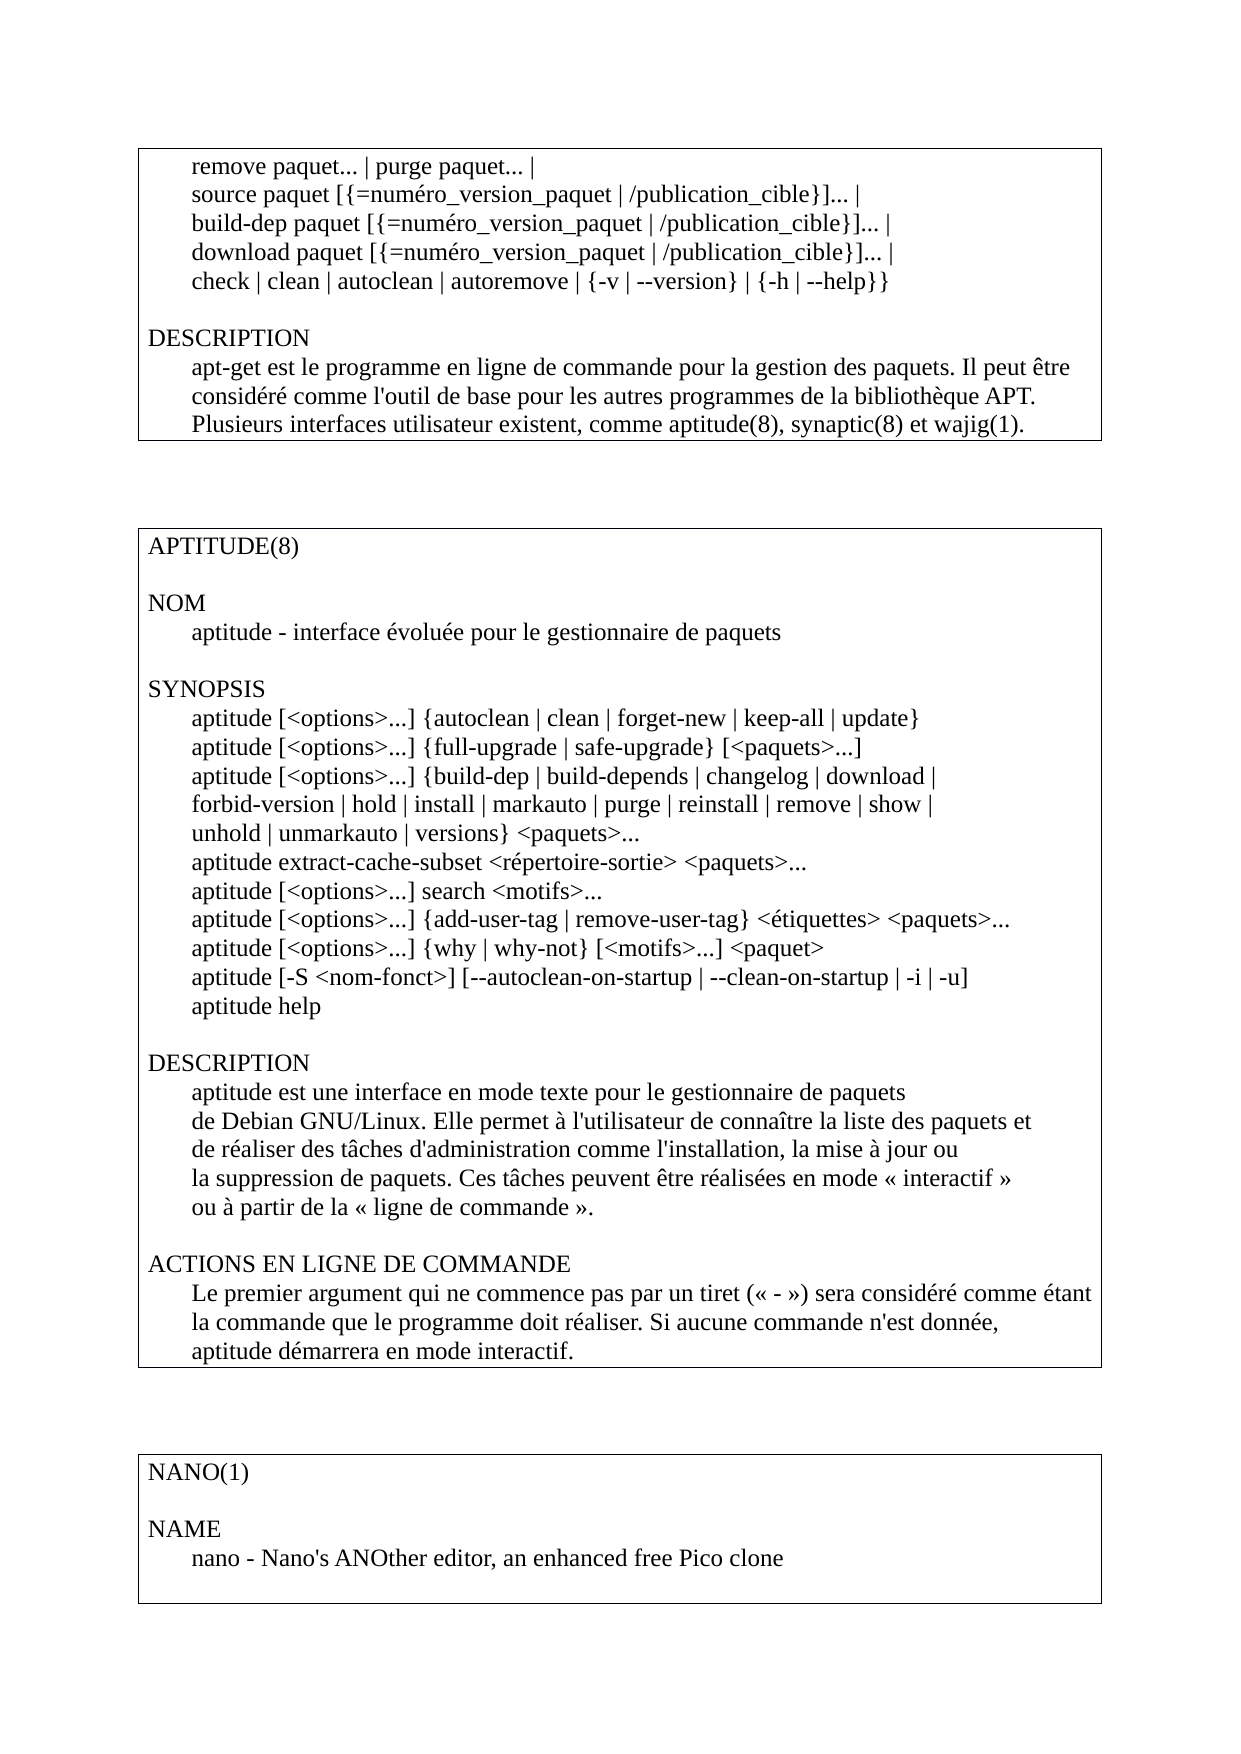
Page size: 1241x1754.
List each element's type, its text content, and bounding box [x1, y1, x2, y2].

text DESCRIPTION [148, 323, 1093, 352]
text aptitude démarrera en mode interactif. [139, 1333, 1101, 1367]
text build-dep paquet [{=numéro_version_paquet | /publication_cible}]... | [148, 208, 1093, 237]
text SYNOPSIS [148, 674, 1093, 703]
text download paquet [{=numéro_version_paquet | /publication_cible}]... | [148, 237, 1093, 266]
text NAME [148, 1514, 1093, 1543]
text aptitude [<options>...] {build-dep | build-depends | changelog | download | [148, 761, 1093, 789]
text remove paquet... | purge paquet... | [139, 149, 1101, 179]
text source paquet [{=numéro_version_paquet | /publication_cible}]... | [148, 179, 1093, 208]
text aptitude - interface évoluée pour le gestionnaire de paquets [148, 617, 1093, 646]
text Plusieurs interfaces utilisateur existent, comme aptitude(8), synaptic(8) et wajig(1). [139, 406, 1101, 440]
text check | clean | autoclean | autoremove | {-v | --version} | {-h | --help}} [148, 266, 1093, 294]
text NOM [148, 588, 1093, 617]
text aptitude [-S <nom-fonct>] [--autoclean-on-startup | --clean-on-startup | -i | -u] [148, 962, 1093, 991]
text aptitude [<options>...] {full-upgrade | safe-upgrade} [<paquets>...] [148, 732, 1093, 761]
text de Debian GNU/Linux. Elle permet à l'utilisateur de connaître la liste des paquets et [148, 1106, 1093, 1134]
text aptitude [<options>...] {why | why-not} [<motifs>...] <paquet> [148, 933, 1093, 962]
text unhold | unmarkauto | versions} <paquets>... [148, 818, 1093, 847]
text la suppression de paquets. Ces tâches peuvent être réalisées en mode « interactif » [148, 1163, 1093, 1192]
text forbid-version | hold | install | markauto | purge | reinstall | remove | show | [148, 789, 1093, 818]
text apt-get est le programme en ligne de commande pour la gestion des paquets. Il peut être [148, 352, 1093, 381]
text aptitude [<options>...] {add-user-tag | remove-user-tag} <étiquettes> <paquets>... [148, 904, 1093, 933]
text NANO(1) [139, 1455, 1101, 1486]
text aptitude extract-cache-subset <répertoire-sortie> <paquets>... [148, 847, 1093, 876]
text aptitude est une interface en mode texte pour le gestionnaire de paquets [148, 1077, 1093, 1106]
text DESCRIPTION [148, 1048, 1093, 1077]
text considéré comme l'outil de base pour les autres programmes de la bibliothèque APT. [148, 381, 1093, 406]
text aptitude help [148, 991, 1093, 1019]
text APTITUDE(8) [139, 529, 1101, 559]
text aptitude [<options>...] search <motifs>... [148, 876, 1093, 904]
text la commande que le programme doit réaliser. Si aucune commande n'est donnée, [148, 1307, 1093, 1333]
text aptitude [<options>...] {autoclean | clean | forget-new | keep-all | update} [148, 703, 1093, 732]
text ou à partir de la « ligne de commande ». [148, 1192, 1093, 1221]
text nano - Nano's ANOther editor, an enhanced free Pico clone [148, 1543, 1093, 1572]
text de réaliser des tâches d'administration comme l'installation, la mise à jour ou [148, 1134, 1093, 1163]
text Le premier argument qui ne commence pas par un tiret (« - ») sera considéré comme étant [148, 1278, 1093, 1307]
text ACTIONS EN LIGNE DE COMMANDE [148, 1249, 1093, 1278]
